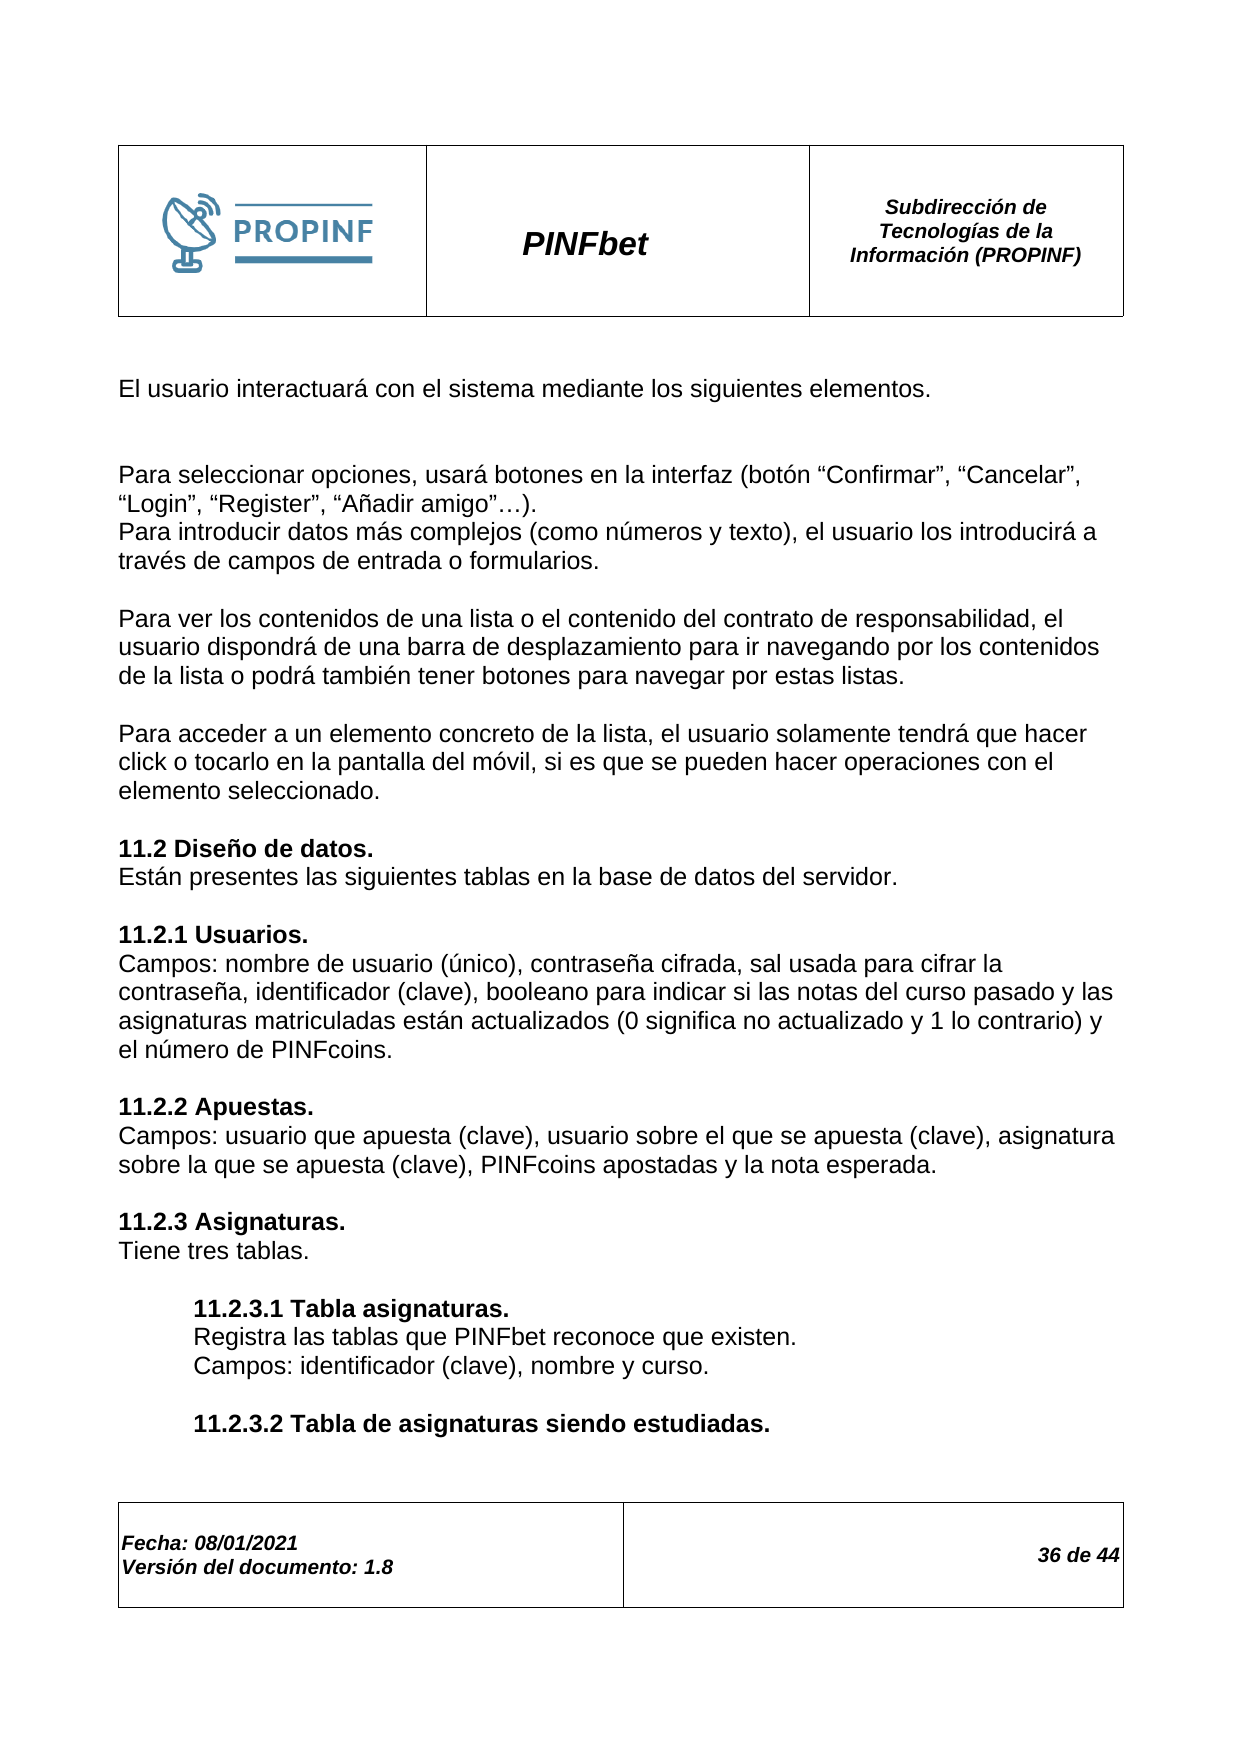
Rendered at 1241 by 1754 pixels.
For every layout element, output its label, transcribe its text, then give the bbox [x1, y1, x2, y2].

text El usuario interactuará con el sistema mediante los siguientes elementos. [118, 374, 1122, 402]
text 11.2.1 Usuarios. [118, 920, 1122, 949]
text Campos: identificador (clave), nombre y curso. [118, 1351, 1122, 1380]
text Para seleccionar opciones, usará botones en la interfaz (botón “Confirmar”, “Cancelar”, “Login”, “Register”, “Añadir amigo”…). [118, 460, 1122, 517]
text elemento seleccionado. [118, 776, 1122, 805]
text Campos: usuario que apuesta (clave), usuario sobre el que se apuesta (clave), asignatura sobre la que se apuesta (clave), PINFcoins apostadas y la nota esperada. [118, 1121, 1122, 1179]
text 11.2.3.1 Tabla asignaturas. [118, 1294, 1122, 1322]
text Para ver los contenidos de una lista o el contenido del contrato de responsabilidad, el usuario dispondrá de una barra de desplazamiento para ir navegando por los contenidos de la lista o podrá también tener botones para navegar por estas listas. [118, 604, 1122, 690]
text 11.2.3.2 Tabla de asignaturas siendo estudiadas. [118, 1409, 1122, 1437]
text Campos: nombre de usuario (único), contraseña cifrada, sal usada para cifrar la contraseña, identificador (clave), booleano para indicar si las notas del curso pasado y las asignaturas matriculadas están actualizados (0 significa no actualizado y 1 lo contrario) y el número de PINFcoins. [118, 949, 1122, 1064]
text 11.2 Diseño de datos. [118, 834, 1122, 862]
text 11.2.2 Apuestas. [118, 1092, 1122, 1121]
text Para acceder a un elemento concreto de la lista, el usuario solamente tendrá que hacer click o tocarlo en la pantalla del móvil, si es que se pueden hacer operaciones con el [118, 719, 1122, 776]
text Están presentes las siguientes tablas en la base de datos del servidor. [118, 862, 1122, 891]
text Para introducir datos más complejos (como números y texto), el usuario los introducirá a través de campos de entrada o formularios. [118, 517, 1122, 575]
text Registra las tablas que PINFbet reconoce que existen. [118, 1322, 1122, 1351]
text 11.2.3 Asignaturas. [118, 1207, 1122, 1236]
text Tiene tres tablas. [118, 1236, 1122, 1265]
picture [126, 170, 414, 301]
